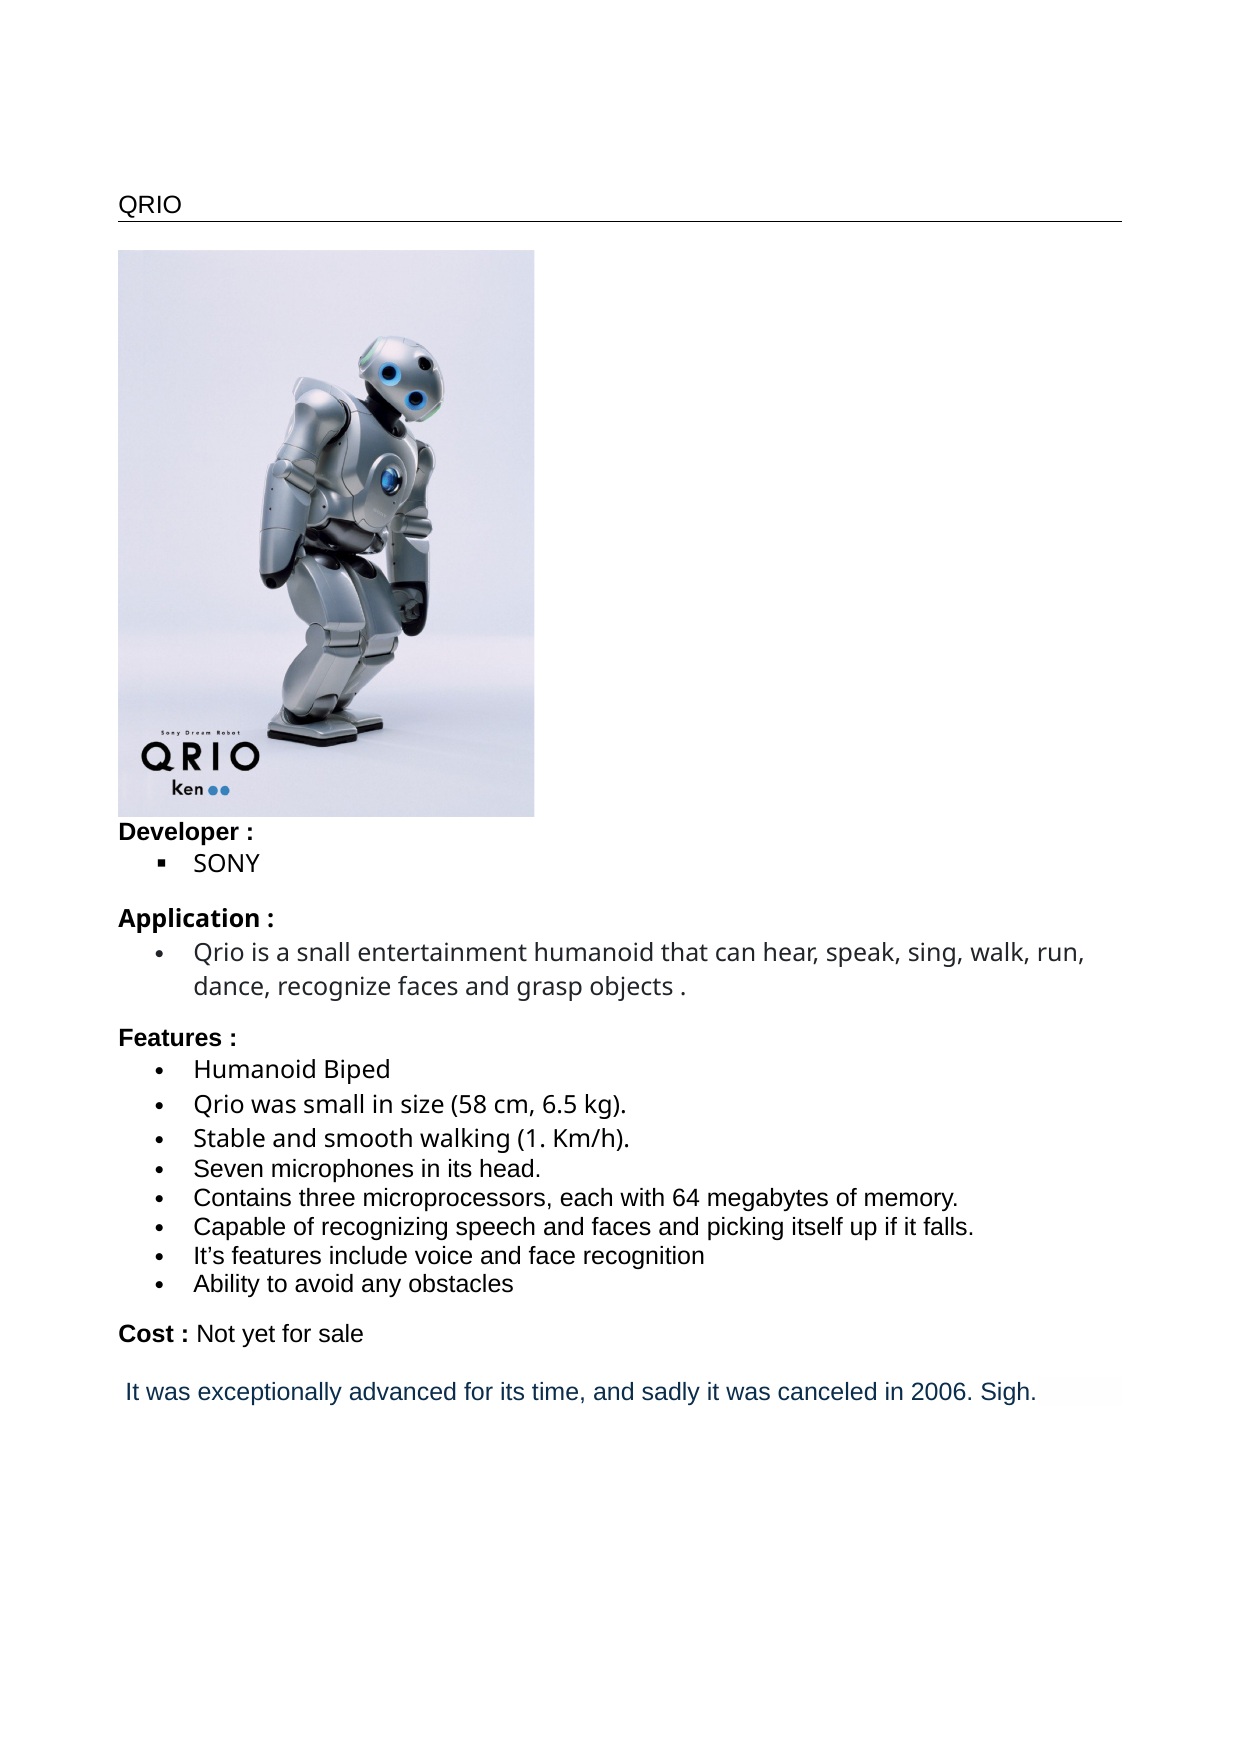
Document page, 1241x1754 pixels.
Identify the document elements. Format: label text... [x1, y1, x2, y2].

list Ability to avoid any obstacles [156, 1269, 1122, 1298]
list Seven microphones in its head. [156, 1154, 1122, 1183]
text QRIO [118, 190, 1122, 221]
list Humanoid Biped [156, 1052, 1122, 1086]
list It’s features include voice and face recognition [156, 1241, 1122, 1269]
list Qrio was small in size (58 cm, 6.5 kg). [156, 1086, 1122, 1120]
subtitle It was exceptionally advanced for its time, and sadly it was canceled in 2006. Sigh. [118, 1377, 1122, 1406]
text Features : [118, 1023, 1122, 1052]
list Contains three microprocessors, each with 64 megabytes of memory. [156, 1183, 1122, 1212]
list Capable of recognizing speech and faces and picking itself up if it falls. [156, 1212, 1122, 1241]
list SONY [156, 846, 1122, 879]
list Qrio is a snall entertainment humanoid that can hear, speak, sing, walk, run, dance, recognize faces and grasp objects . [156, 934, 1122, 1003]
text Cost : Not yet for sale [118, 1319, 1122, 1348]
list Stable and smooth walking (1. Km/h). [156, 1120, 1122, 1154]
text Developer : [118, 817, 1122, 846]
text Application : [118, 900, 1122, 934]
picture [118, 250, 535, 817]
